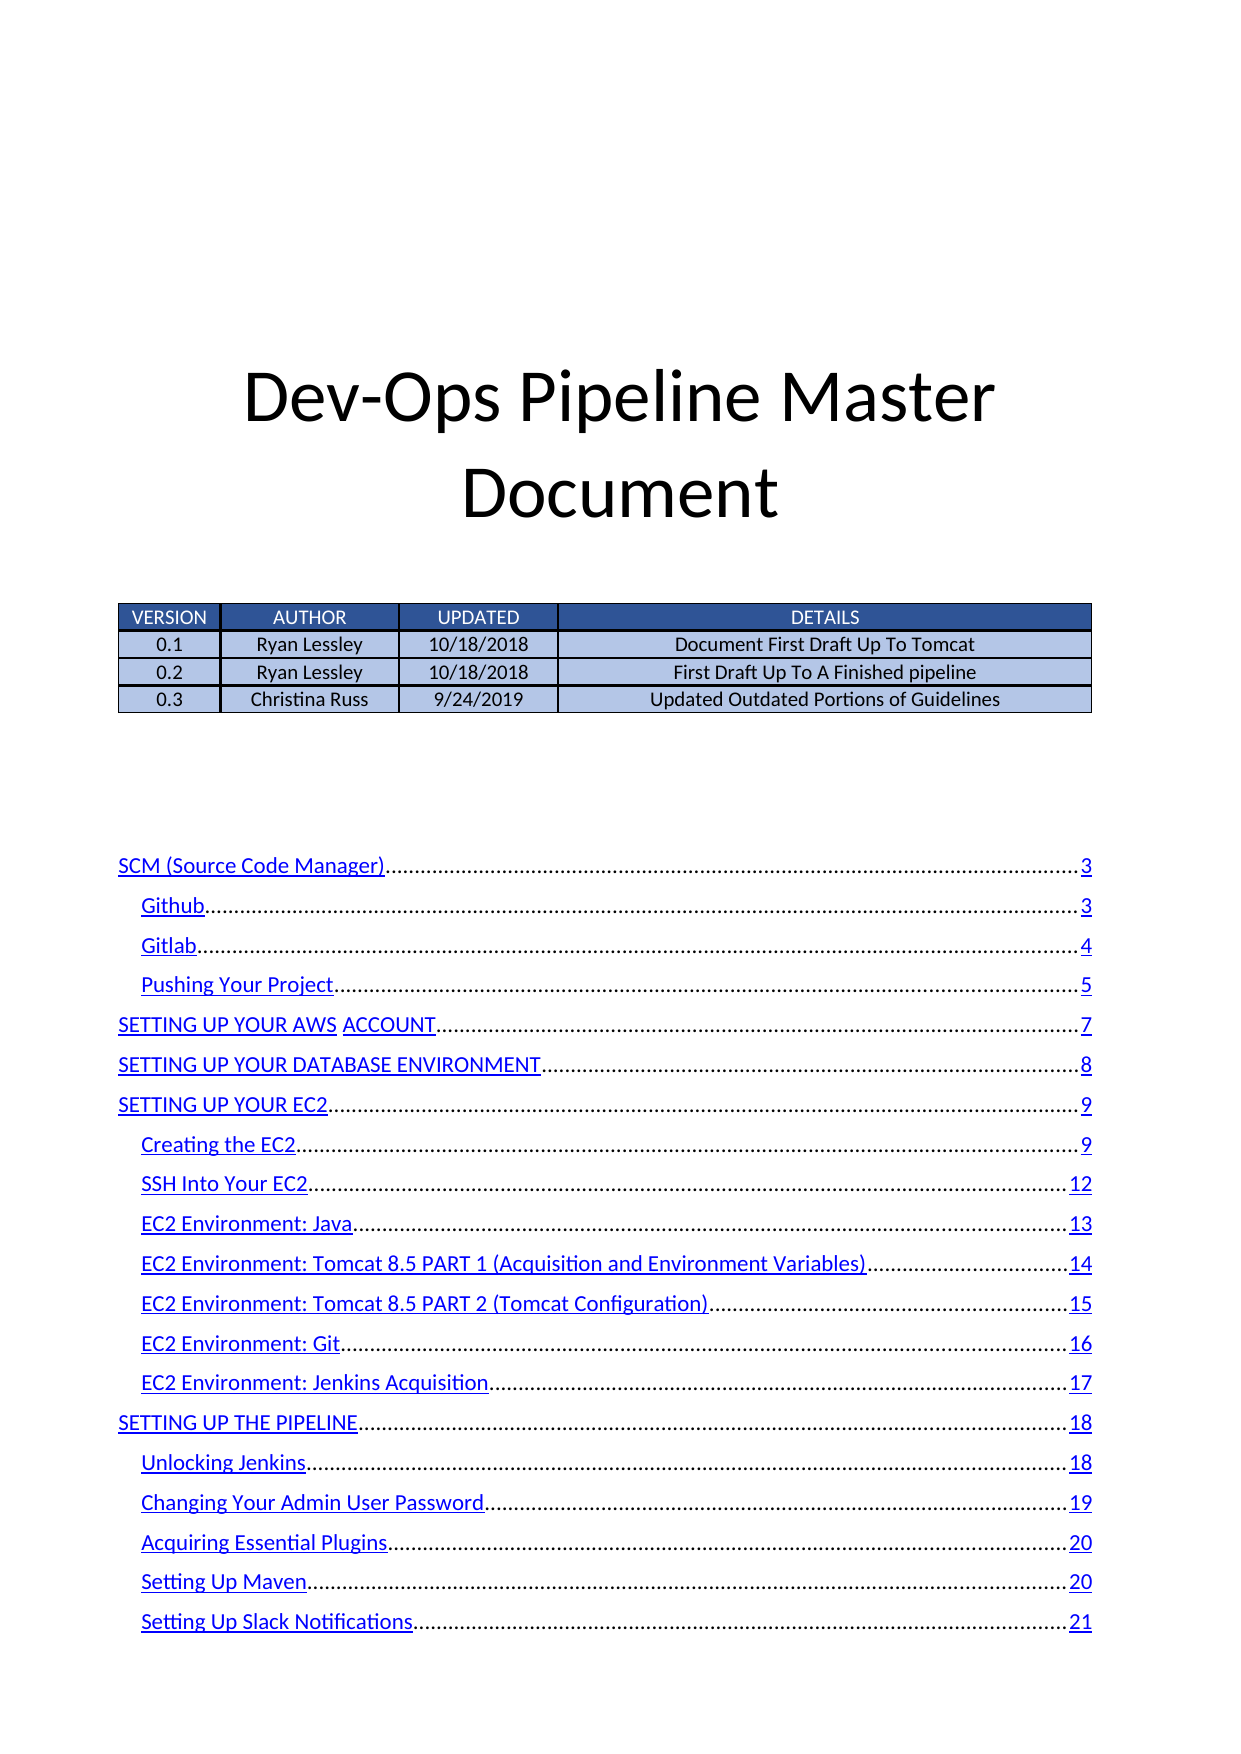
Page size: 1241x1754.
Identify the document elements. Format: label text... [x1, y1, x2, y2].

text Dev-Ops Pipeline Master Document [118, 348, 1122, 536]
text Creating the EC2 9 [141, 1130, 1122, 1158]
table_cell Ryan Lessley [222, 659, 398, 684]
table_header UPDATED [400, 604, 557, 629]
text SETTING UP YOUR AWS ACCOUNT 7 [118, 1010, 1122, 1038]
table_cell 0.2 [119, 659, 219, 684]
text EC2 Environment: Git 16 [141, 1329, 1122, 1357]
text Changing Your Admin User Password 19 [141, 1488, 1122, 1516]
table_cell 0.3 [119, 687, 219, 712]
text Gitlab 4 [141, 931, 1122, 959]
table_cell Document First Draft Up To Tomcat [559, 632, 1091, 657]
text Setting Up Maven 20 [141, 1567, 1122, 1596]
table_header VERSION [119, 604, 219, 629]
text Setting Up Slack Notifications 21 [141, 1607, 1122, 1635]
table_cell 10/18/2018 [400, 659, 557, 684]
text Acquiring Essential Plugins 20 [141, 1528, 1122, 1556]
text Github 3 [141, 891, 1122, 919]
text Unlocking Jenkins 18 [141, 1448, 1122, 1476]
table_cell 0.1 [119, 632, 219, 657]
text SSH Into Your EC2 12 [141, 1169, 1122, 1198]
text SETTING UP YOUR DATABASE ENVIRONMENT 8 [118, 1050, 1122, 1078]
table_cell Updated Outdated Portions of Guidelines [559, 687, 1091, 712]
table_header DETAILS [559, 604, 1091, 629]
text SCM (Source Code Manager) 3 [118, 851, 1122, 879]
table_cell Ryan Lessley [222, 632, 398, 657]
text SETTING UP THE PIPELINE 18 [118, 1408, 1122, 1436]
table_cell 10/18/2018 [400, 632, 557, 657]
table_header AUTHOR [222, 604, 398, 629]
text SETTING UP YOUR EC2 9 [118, 1090, 1122, 1118]
text EC2 Environment: Tomcat 8.5 PART 2 (Tomcat Configuration) 15 [141, 1289, 1122, 1317]
table_cell First Draft Up To A Finished pipeline [559, 659, 1091, 684]
text EC2 Environment: Java 13 [141, 1209, 1122, 1237]
table_cell 9/24/2019 [400, 687, 557, 712]
table_cell Christina Russ [222, 687, 398, 712]
text Pushing Your Project 5 [141, 971, 1122, 999]
text EC2 Environment: Jenkins Acquisition 17 [141, 1368, 1122, 1397]
text EC2 Environment: Tomcat 8.5 PART 1 (Acquisition and Environment Variables) 14 [141, 1249, 1122, 1277]
